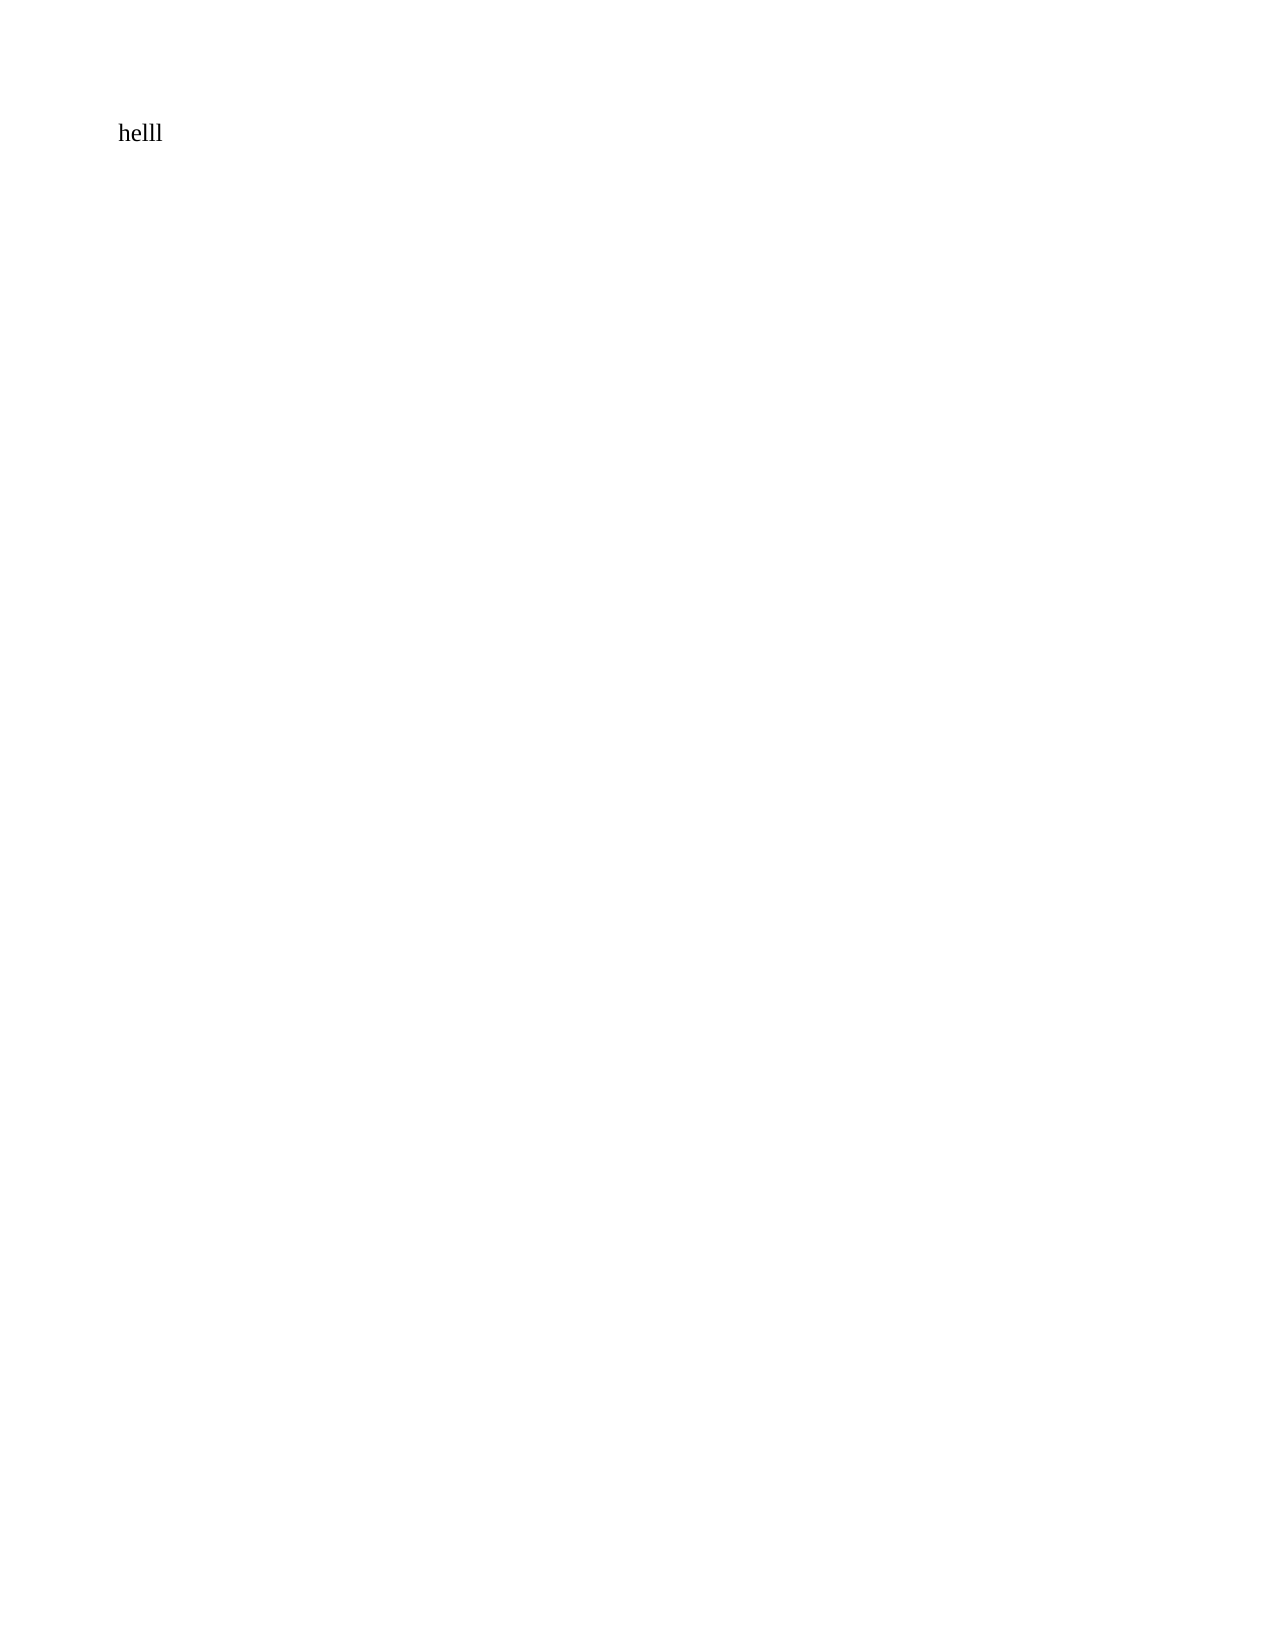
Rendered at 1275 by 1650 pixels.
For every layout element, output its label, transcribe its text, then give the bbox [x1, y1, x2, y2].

text helll [118, 118, 1157, 147]
